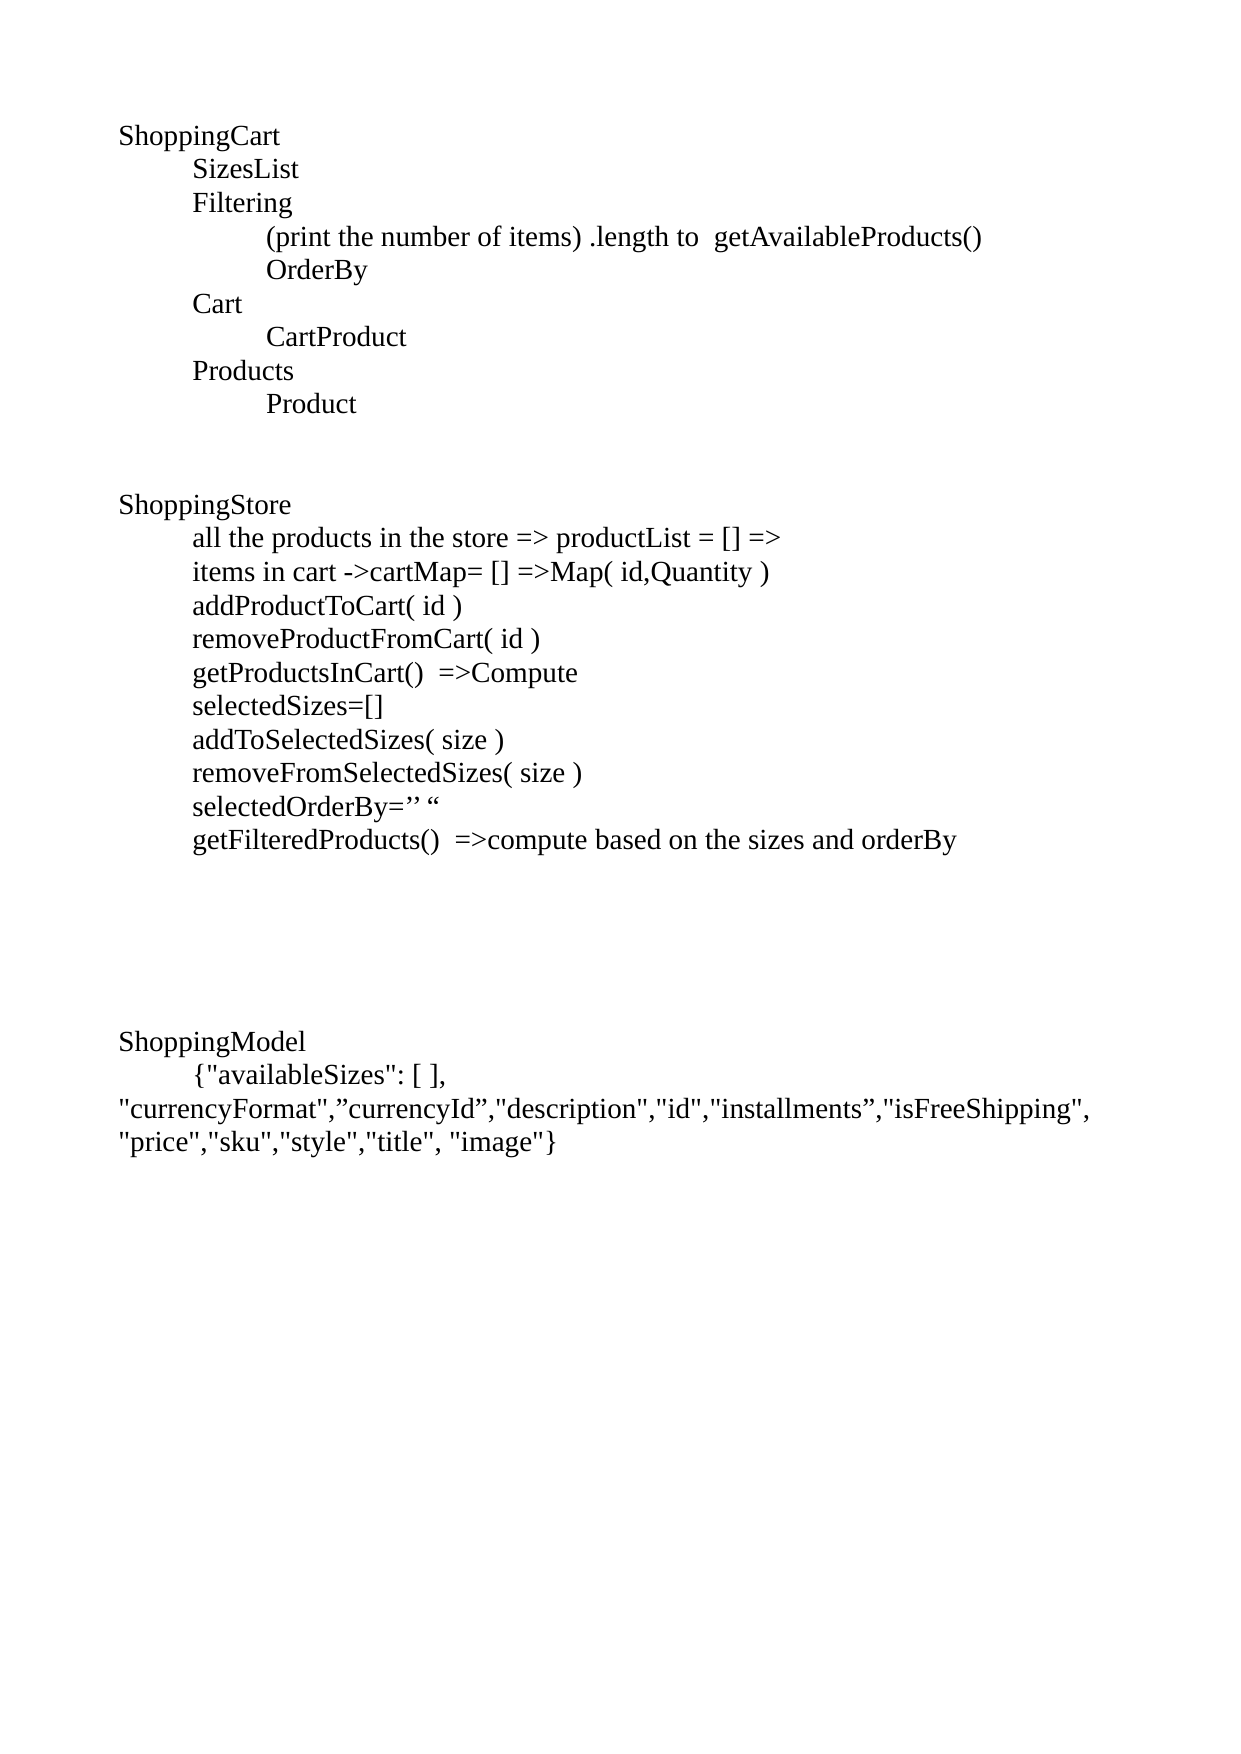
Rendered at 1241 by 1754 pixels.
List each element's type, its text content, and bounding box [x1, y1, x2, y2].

text removeFromSelectedSizes( size ) [118, 755, 1122, 789]
text ShoppingStore [118, 487, 1122, 521]
text OrderBy [118, 252, 1122, 286]
text selectedOrderBy=’’ “ [118, 789, 1122, 822]
text (print the number of items) .length to getAvailableProducts() [118, 219, 1122, 252]
text selectedSizes=[] [118, 688, 1122, 722]
text getProductsInCart() =>Compute [118, 655, 1122, 688]
text SizesList [118, 152, 1122, 185]
text addToSelectedSizes( size ) [118, 722, 1122, 755]
text {"availableSizes": [ ], "currencyFormat",”currencyId”,"description","id","installments”,"isFreeShipping", [118, 1057, 1122, 1124]
text ShoppingModel [118, 1024, 1122, 1057]
text CartProduct [118, 319, 1122, 353]
text "price","sku","style","title", "image"} [118, 1124, 1122, 1158]
text Cart [118, 286, 1122, 319]
text Products [118, 353, 1122, 386]
text ShoppingCart [118, 118, 1122, 152]
text items in cart ->cartMap= [] =>Map( id,Quantity ) [118, 554, 1122, 588]
text Filtering [118, 185, 1122, 219]
text all the products in the store => productList = [] => [118, 521, 1122, 554]
text getFilteredProducts() =>compute based on the sizes and orderBy [118, 822, 1122, 856]
text Product [118, 386, 1122, 420]
text addProductToCart( id ) [118, 588, 1122, 621]
text removeProductFromCart( id ) [118, 621, 1122, 655]
